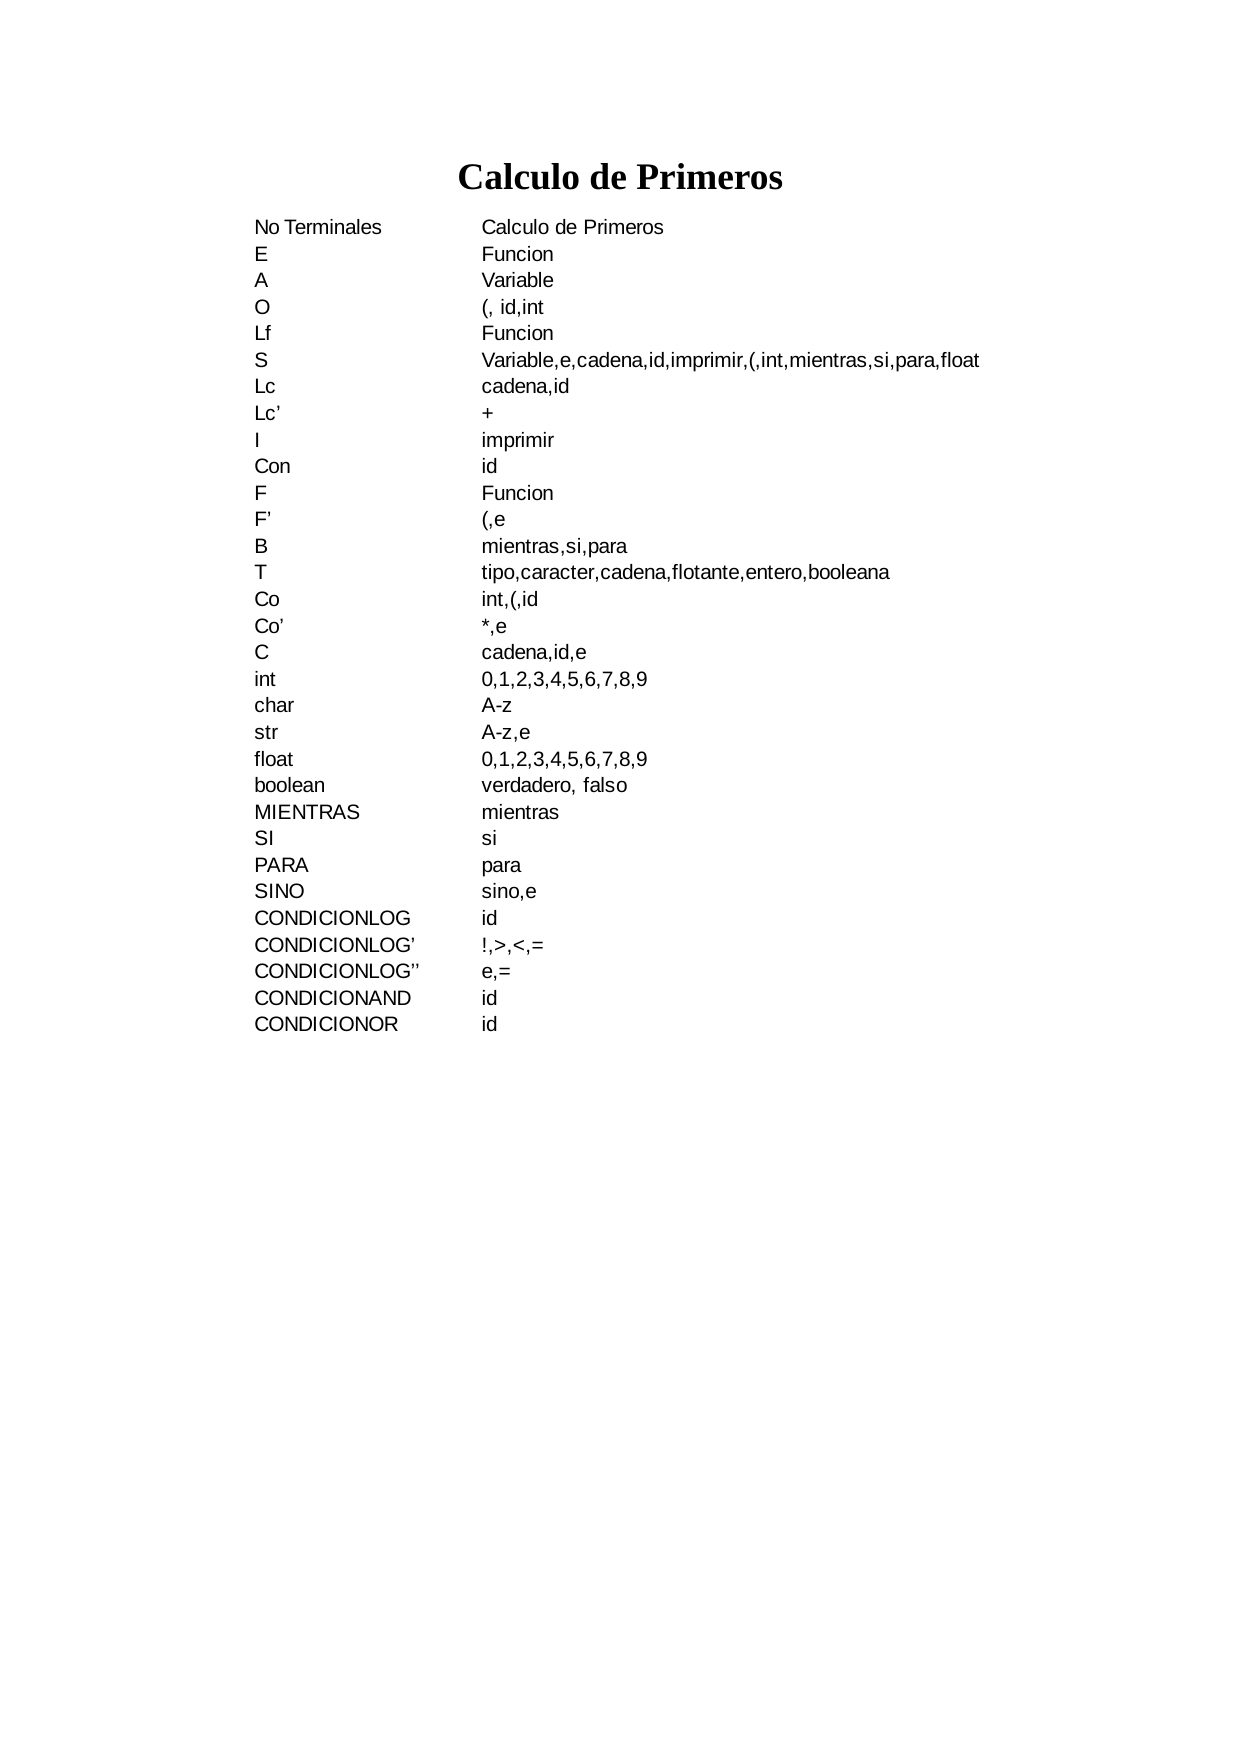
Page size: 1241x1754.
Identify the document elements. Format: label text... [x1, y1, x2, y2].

text Calculo de Primeros [118, 154, 1122, 197]
